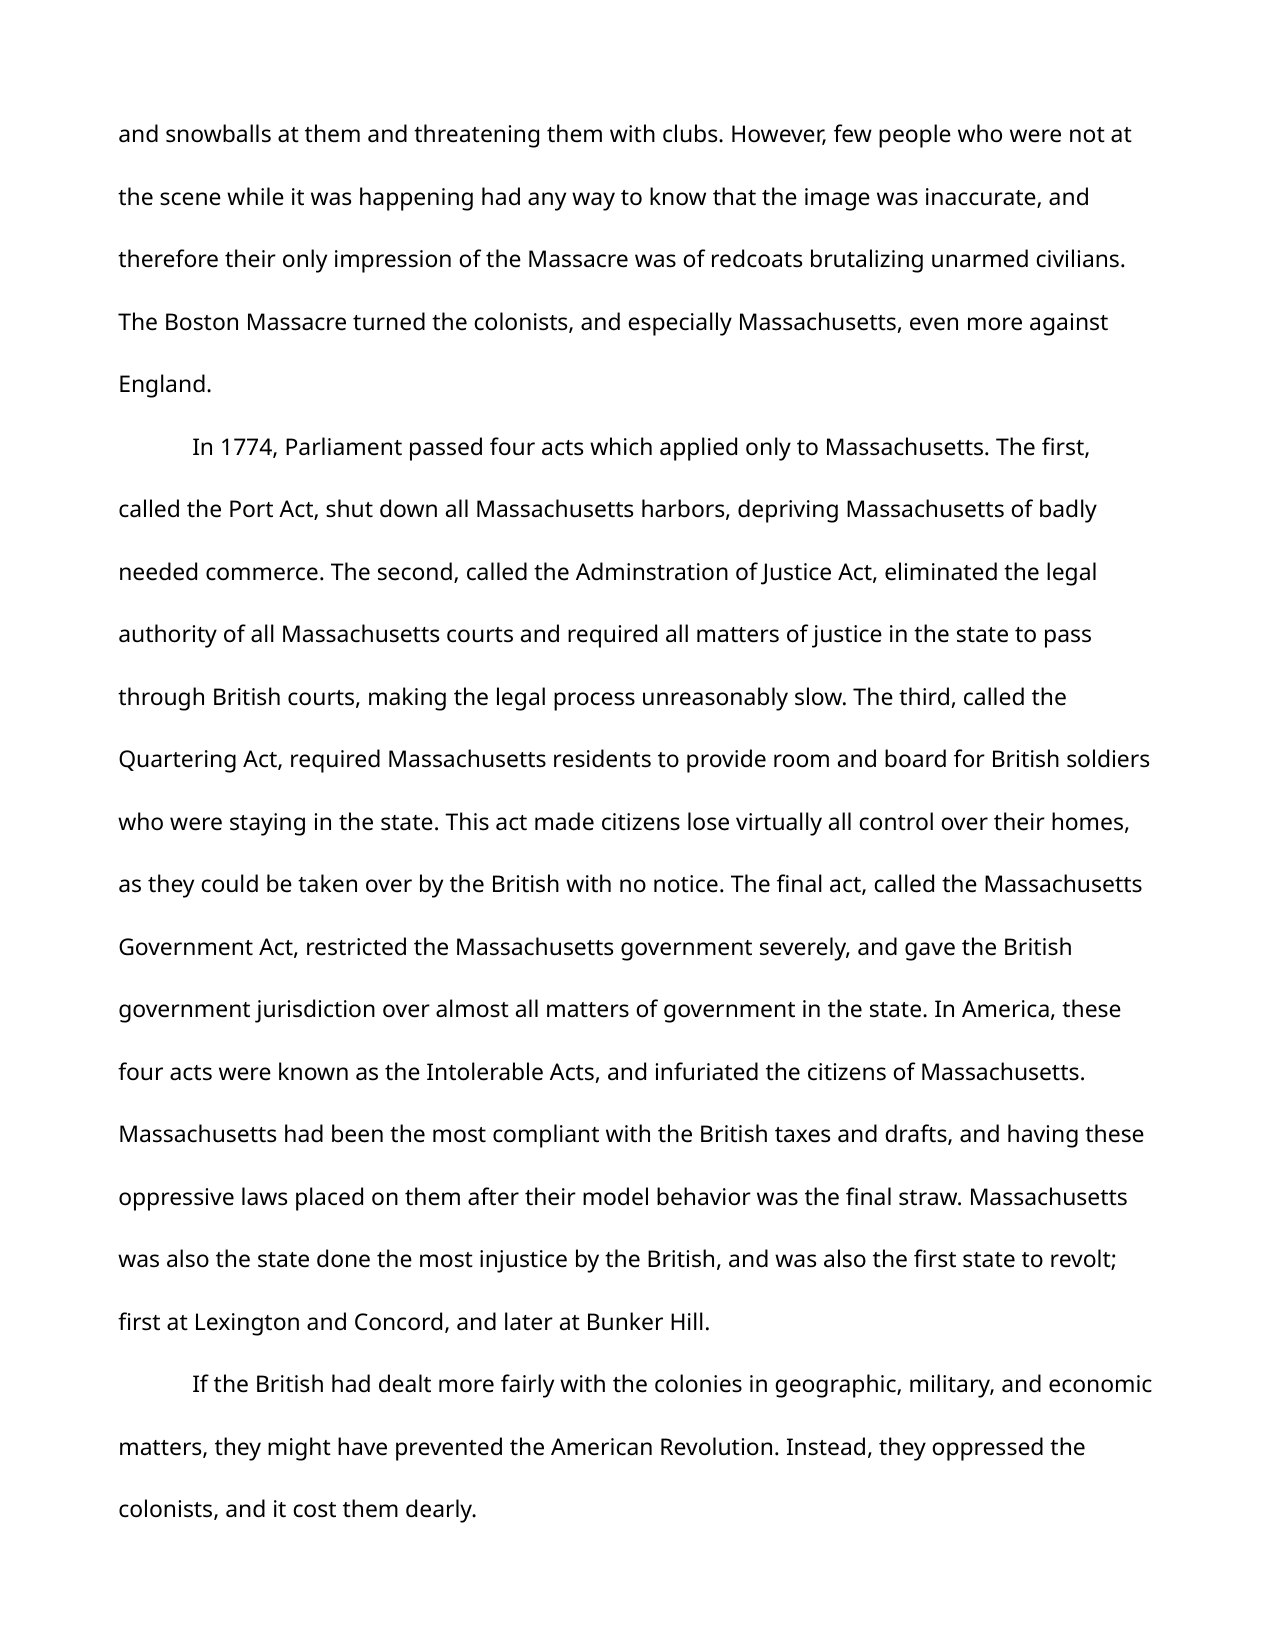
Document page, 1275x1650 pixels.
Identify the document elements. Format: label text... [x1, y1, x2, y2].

text and snowballs at them and threatening them with clubs. However, few people who were not at the scene while it was happening had any way to know that the image was inaccurate, and therefore their only impression of the Massacre was of redcoats brutalizing unarmed civilians. The Boston Massacre turned the colonists, and especially Massachusetts, even more against England. [118, 118, 1157, 399]
text If the British had dealt more fairly with the colonies in geographic, military, and economic matters, they might have prevented the American Revolution. Instead, they oppressed the colonists, and it cost them dearly. [118, 1368, 1157, 1524]
text In 1774, Parliament passed four acts which applied only to Massachusetts. The first, called the Port Act, shut down all Massachusetts harbors, depriving Massachusetts of badly needed commerce. The second, called the Adminstration of Justice Act, eliminated the legal authority of all Massachusetts courts and required all matters of justice in the state to pass through British courts, making the legal process unreasonably slow. The third, called the Quartering Act, required Massachusetts residents to provide room and board for British soldiers who were staying in the state. This act made citizens lose virtually all control over their homes, as they could be taken over by the British with no notice. The final act, called the Massachusetts Government Act, restricted the Massachusetts government severely, and gave the British government jurisdiction over almost all matters of government in the state. In America, these four acts were known as the Intolerable Acts, and infuriated the citizens of Massachusetts. Massachusetts had been the most compliant with the British taxes and drafts, and having these oppressive laws placed on them after their model behavior was the final straw. Massachusetts was also the state done the most injustice by the British, and was also the first state to revolt; first at Lexington and Concord, and later at Bunker Hill. [118, 431, 1157, 1337]
